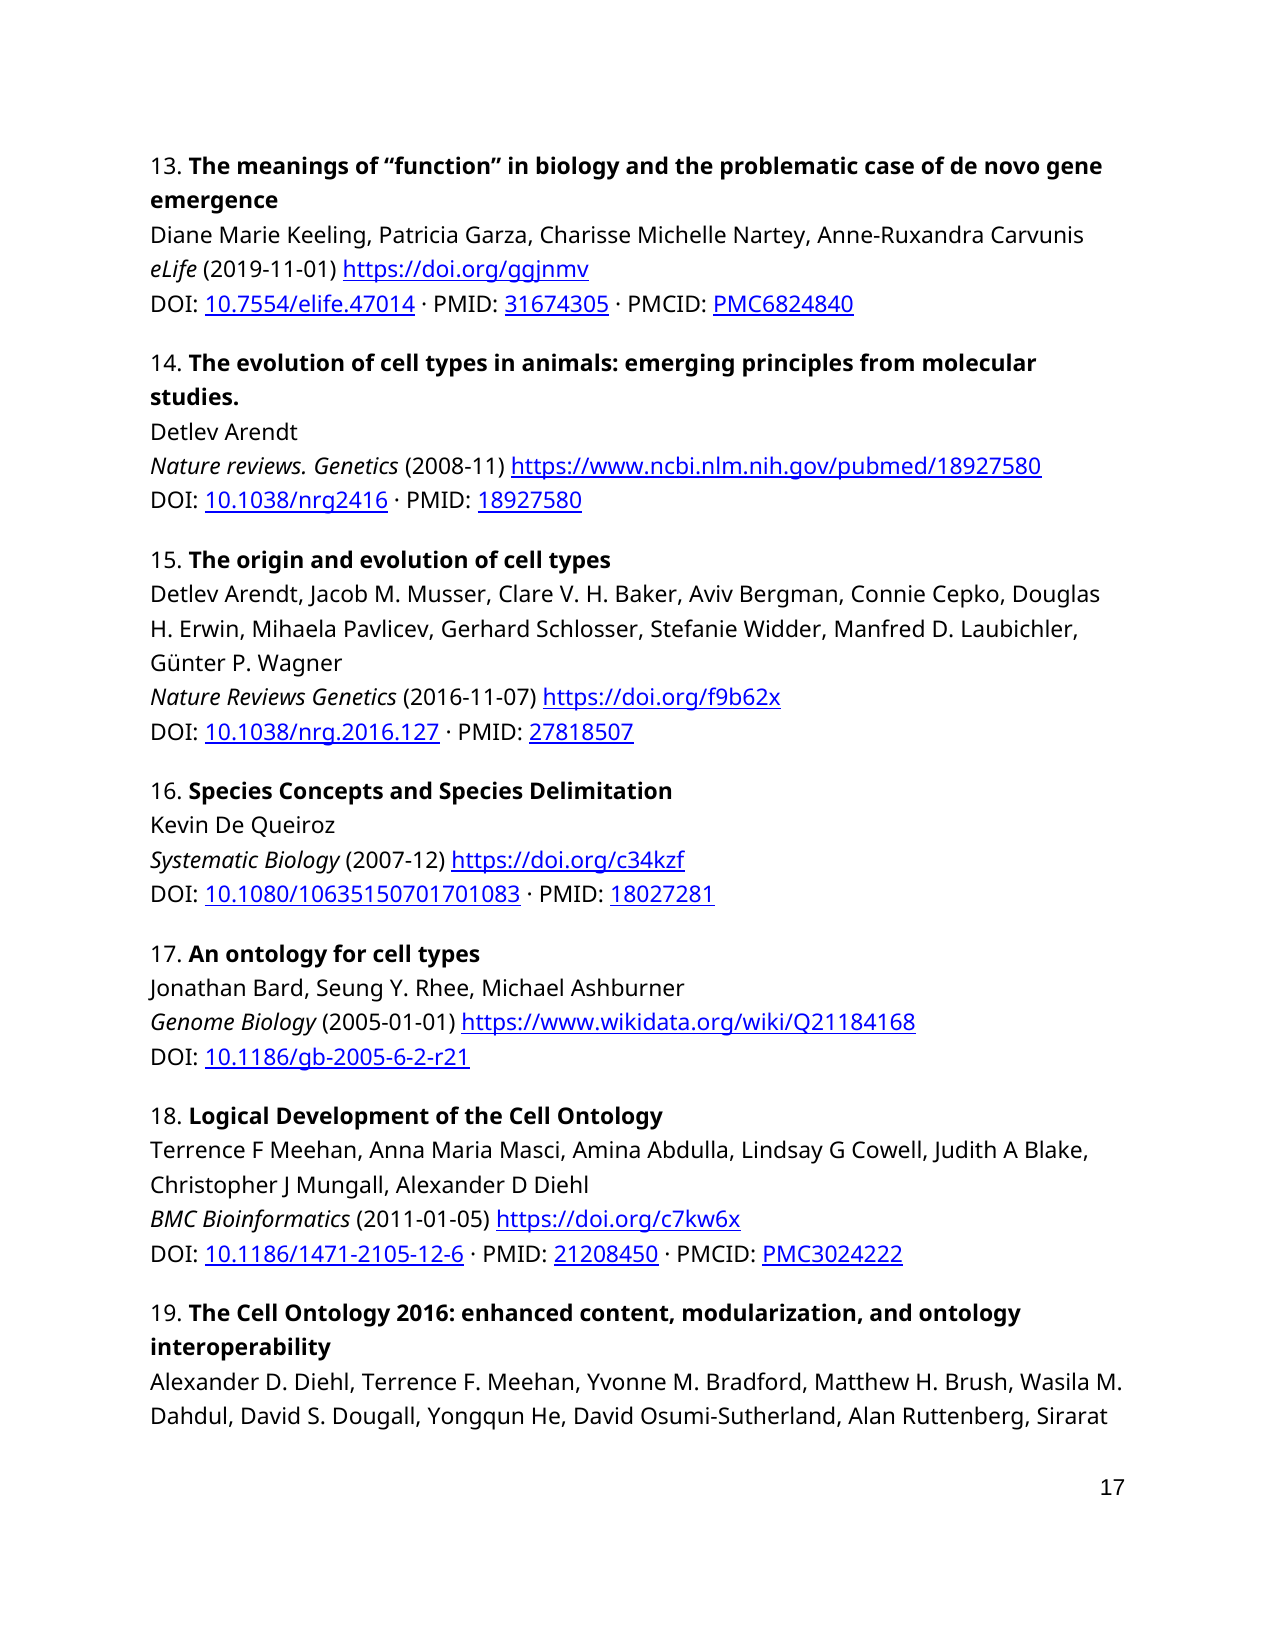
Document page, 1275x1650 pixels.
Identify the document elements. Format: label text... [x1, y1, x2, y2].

text 13. The meanings of “function” in biology and the problematic case of de novo gene emergence Diane Marie Keeling, Patricia Garza, Charisse Michelle Nartey, Anne-Ruxandra Carvunis eLife (2019-11-01) https://doi.org/ggjnmv DOI: 10.7554/elife.47014 · PMID: 31674305 · PMCID: PMC6824840 [150, 150, 1125, 319]
text 16. Species Concepts and Species Delimitation Kevin De Queiroz Systematic Biology (2007-12) https://doi.org/c34kzf DOI: 10.1080/10635150701701083 · PMID: 18027281 [150, 775, 1125, 909]
text 17. An ontology for cell types Jonathan Bard, Seung Y. Rhee, Michael Ashburner Genome Biology (2005-01-01) https://www.wikidata.org/wiki/Q21184168 DOI: 10.1186/gb-2005-6-2-r21 [150, 937, 1125, 1072]
text 14. The evolution of cell types in animals: emerging principles from molecular studies. Detlev Arendt Nature reviews. Genetics (2008-11) https://www.ncbi.nlm.nih.gov/pubmed/18927580 DOI: 10.1038/nrg2416 · PMID: 18927580 [150, 347, 1125, 516]
text 19. The Cell Ontology 2016: enhanced content, modularization, and ontology interoperability Alexander D. Diehl, Terrence F. Meehan, Yvonne M. Bradford, Matthew H. Brush, Wasila M. Dahdul, David S. Dougall, Yongqun He, David Osumi-Sutherland, Alan Ruttenberg, Sirarat [150, 1297, 1125, 1431]
text 18. Logical Development of the Cell Ontology Terrence F Meehan, Anna Maria Masci, Amina Abdulla, Lindsay G Cowell, Judith A Blake, Christopher J Mungall, Alexander D Diehl BMC Bioinformatics (2011-01-05) https://doi.org/c7kw6x DOI: 10.1186/1471-2105-12-6 · PMID: 21208450 · PMCID: PMC3024222 [150, 1100, 1125, 1269]
text 15. The origin and evolution of cell types Detlev Arendt, Jacob M. Musser, Clare V. H. Baker, Aviv Bergman, Connie Cepko, Douglas H. Erwin, Mihaela Pavlicev, Gerhard Schlosser, Stefanie Widder, Manfred D. Laubichler, Günter P. Wagner Nature Reviews Genetics (2016-11-07) https://doi.org/f9b62x DOI: 10.1038/nrg.2016.127 · PMID: 27818507 [150, 544, 1125, 747]
